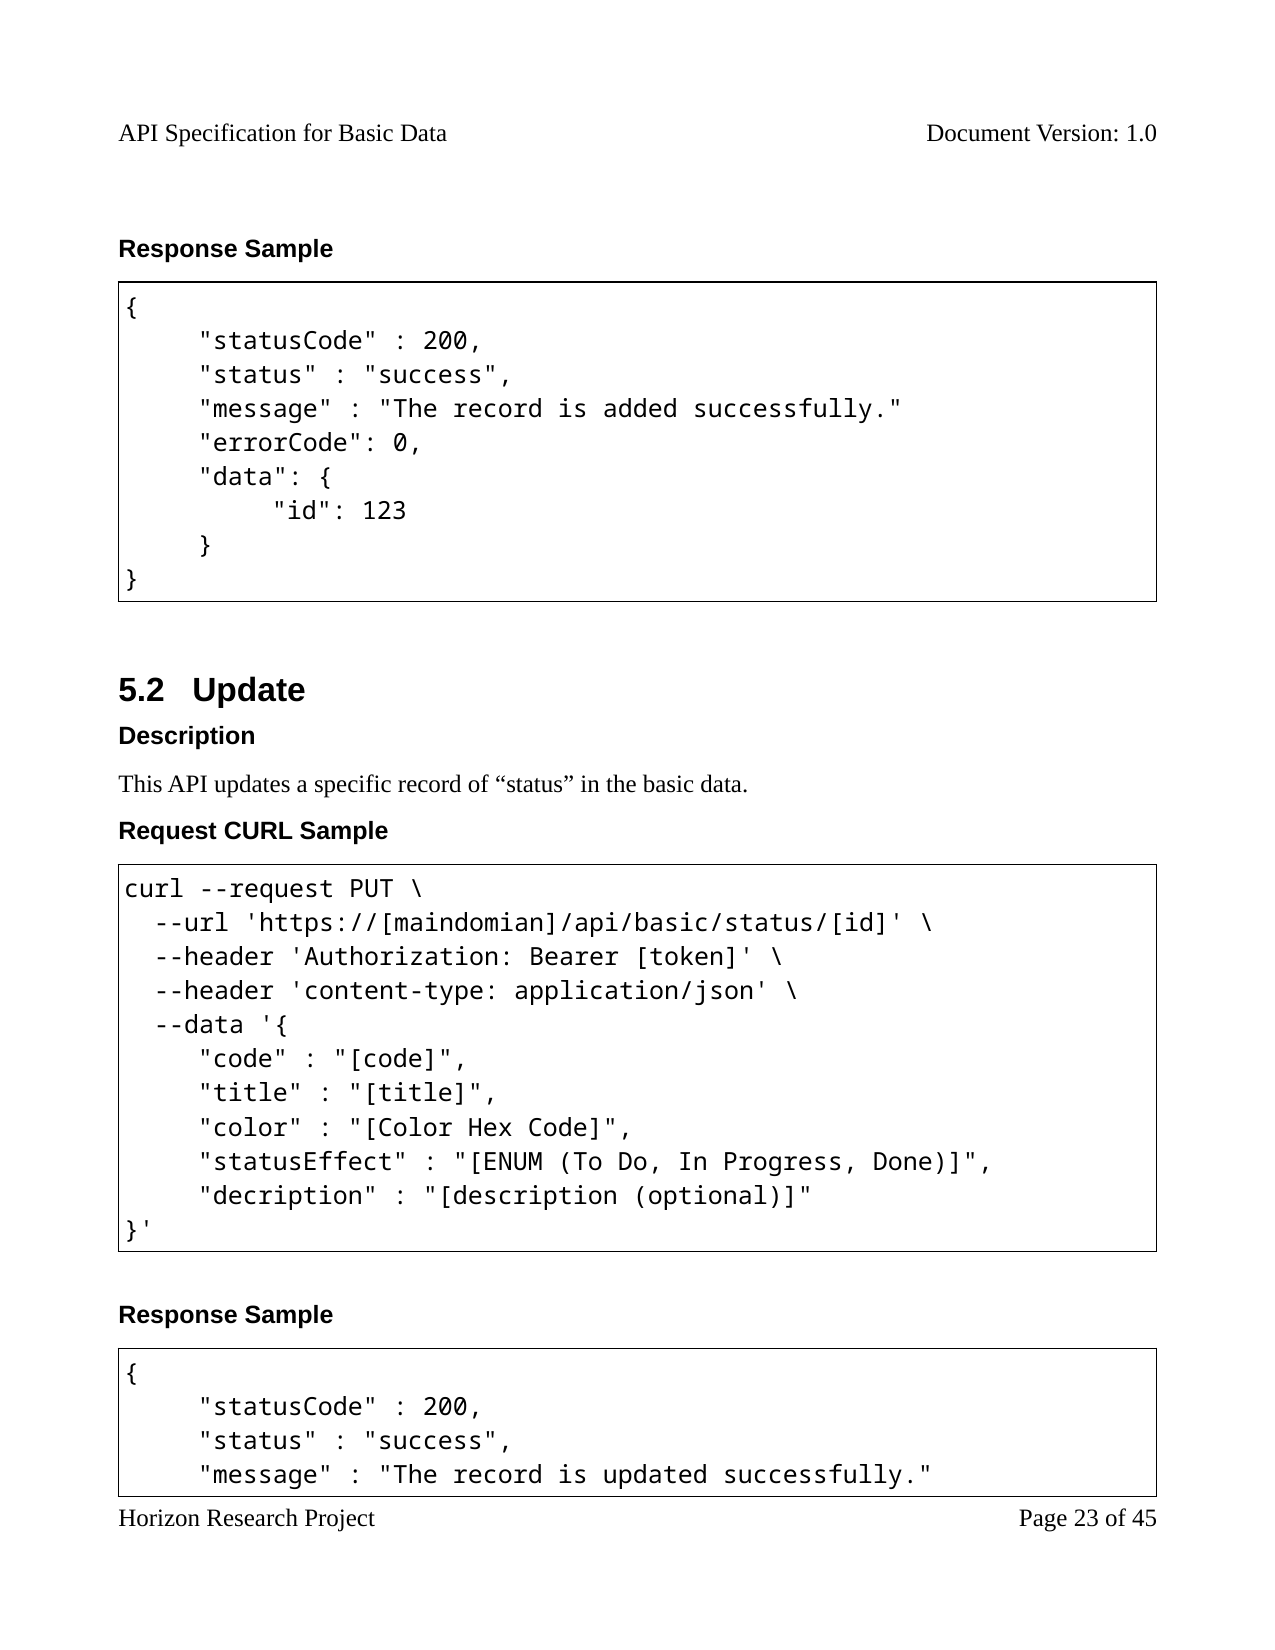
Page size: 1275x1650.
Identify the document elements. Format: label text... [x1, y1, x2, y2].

table_header { "statusCode" : 200, "status" : "success", "message" : "The record is updated successfully." [119, 1349, 1156, 1496]
table_header { "statusCode" : 200, "status" : "success", "message" : "The record is added successfully." "errorCode": 0, "data": { "id": 123 } } [119, 283, 1156, 601]
text Response Sample [118, 234, 1157, 263]
text Request CURL Sample [118, 816, 1157, 845]
text Response Sample [118, 1300, 1157, 1328]
table_header curl --request PUT \ --url 'https://[maindomian]/api/basic/status/[id]' \ --header 'Authorization: Bearer [token]' \ --header 'content-type: application/json' \ --data '{ "code" : "[code]", "title" : "[title]", "color" : "[Color Hex Code]", "statusEffect" : "[ENUM (To Do, In Progress, Done)]", "decription" : "[description (optional)]" }' [119, 865, 1156, 1251]
subtitle Update [118, 670, 1157, 709]
text This API updates a specific record of “status” in the basic data. [118, 769, 1157, 797]
text Description [118, 721, 1157, 750]
